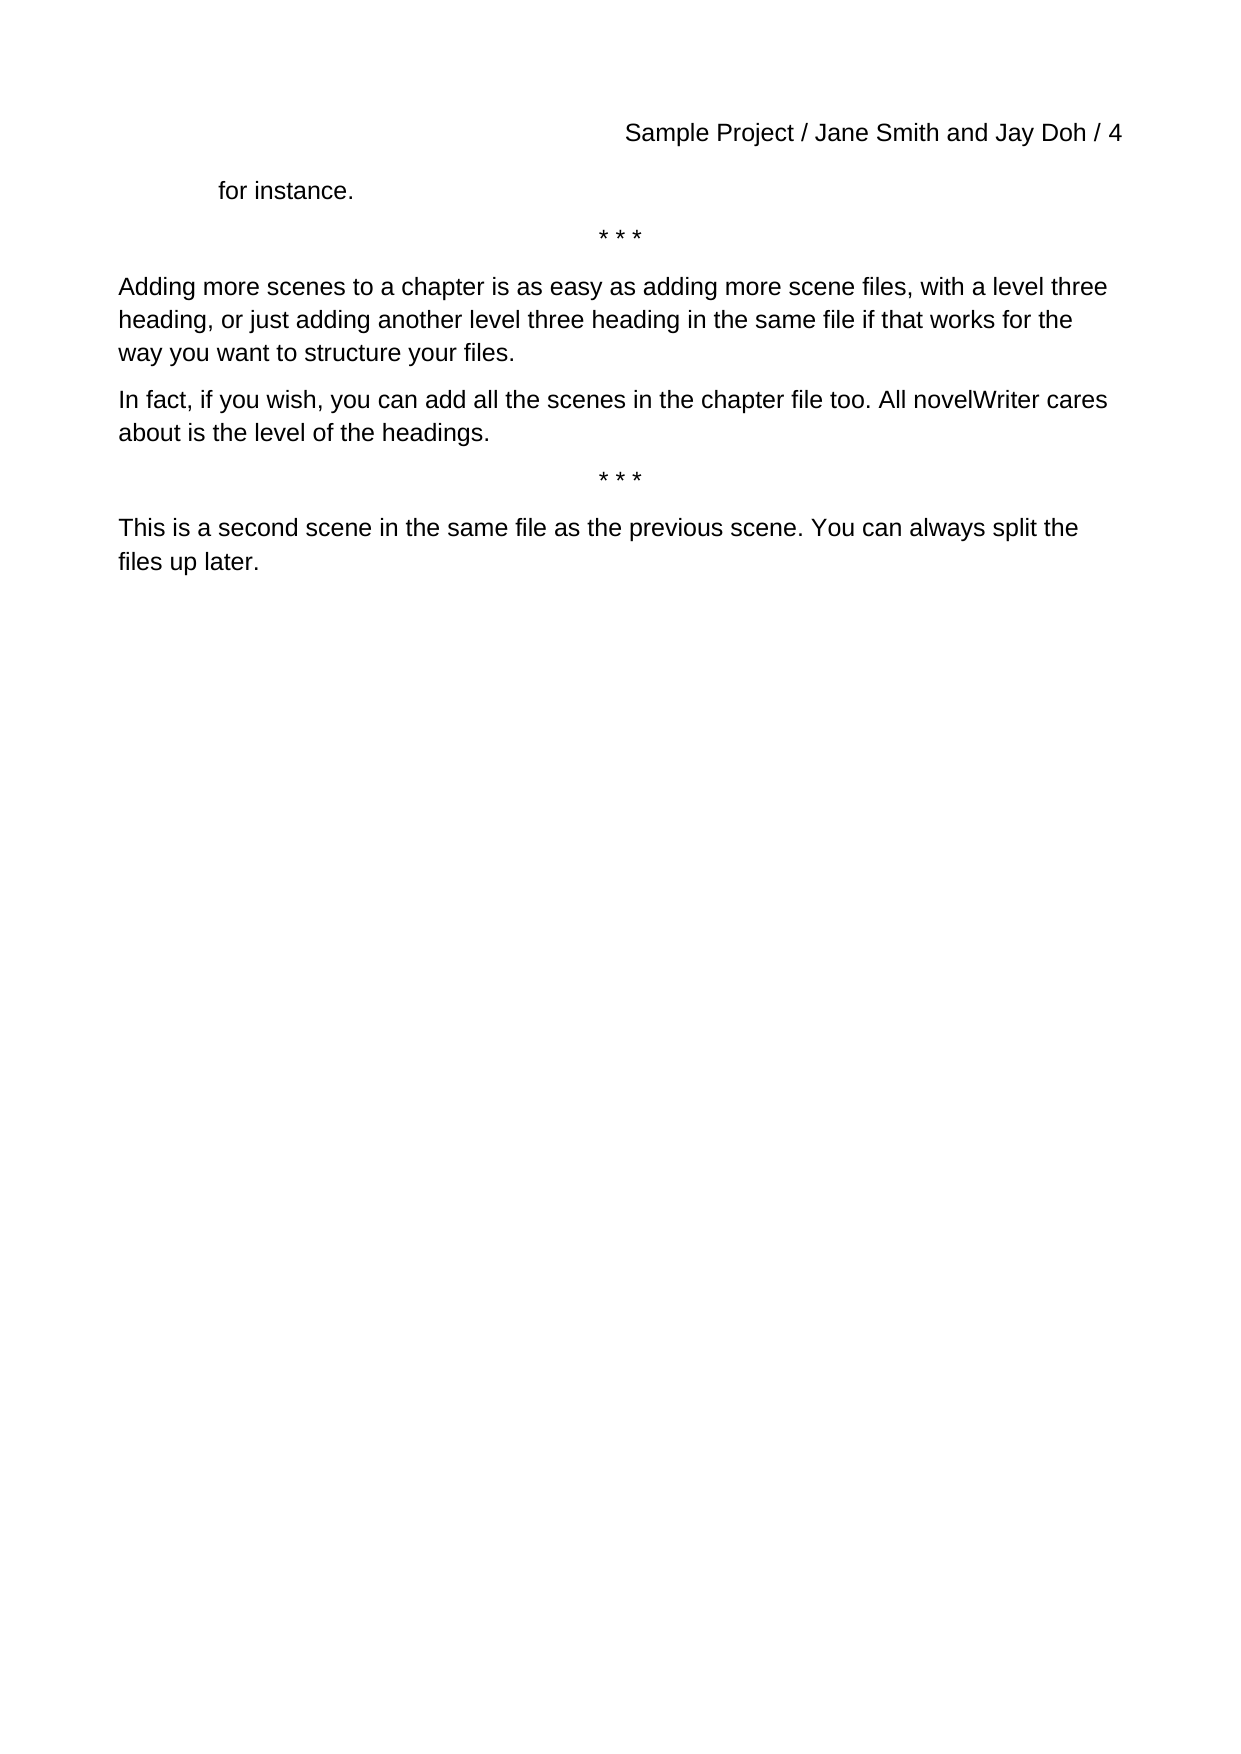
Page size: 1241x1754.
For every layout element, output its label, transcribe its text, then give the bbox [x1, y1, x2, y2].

text for instance. [218, 176, 1022, 205]
text * * * [118, 466, 1122, 494]
text Adding more scenes to a chapter is as easy as adding more scene files, with a level three heading, or just adding another level three heading in the same file if that works for the way you want to structure your files. [118, 272, 1122, 366]
text This is a second scene in the same file as the previous scene. You can always split the files up later. [118, 513, 1122, 575]
text In fact, if you wish, you can add all the scenes in the chapter file too. All novelWriter cares about is the level of the headings. [118, 385, 1122, 447]
text * * * [118, 224, 1122, 253]
